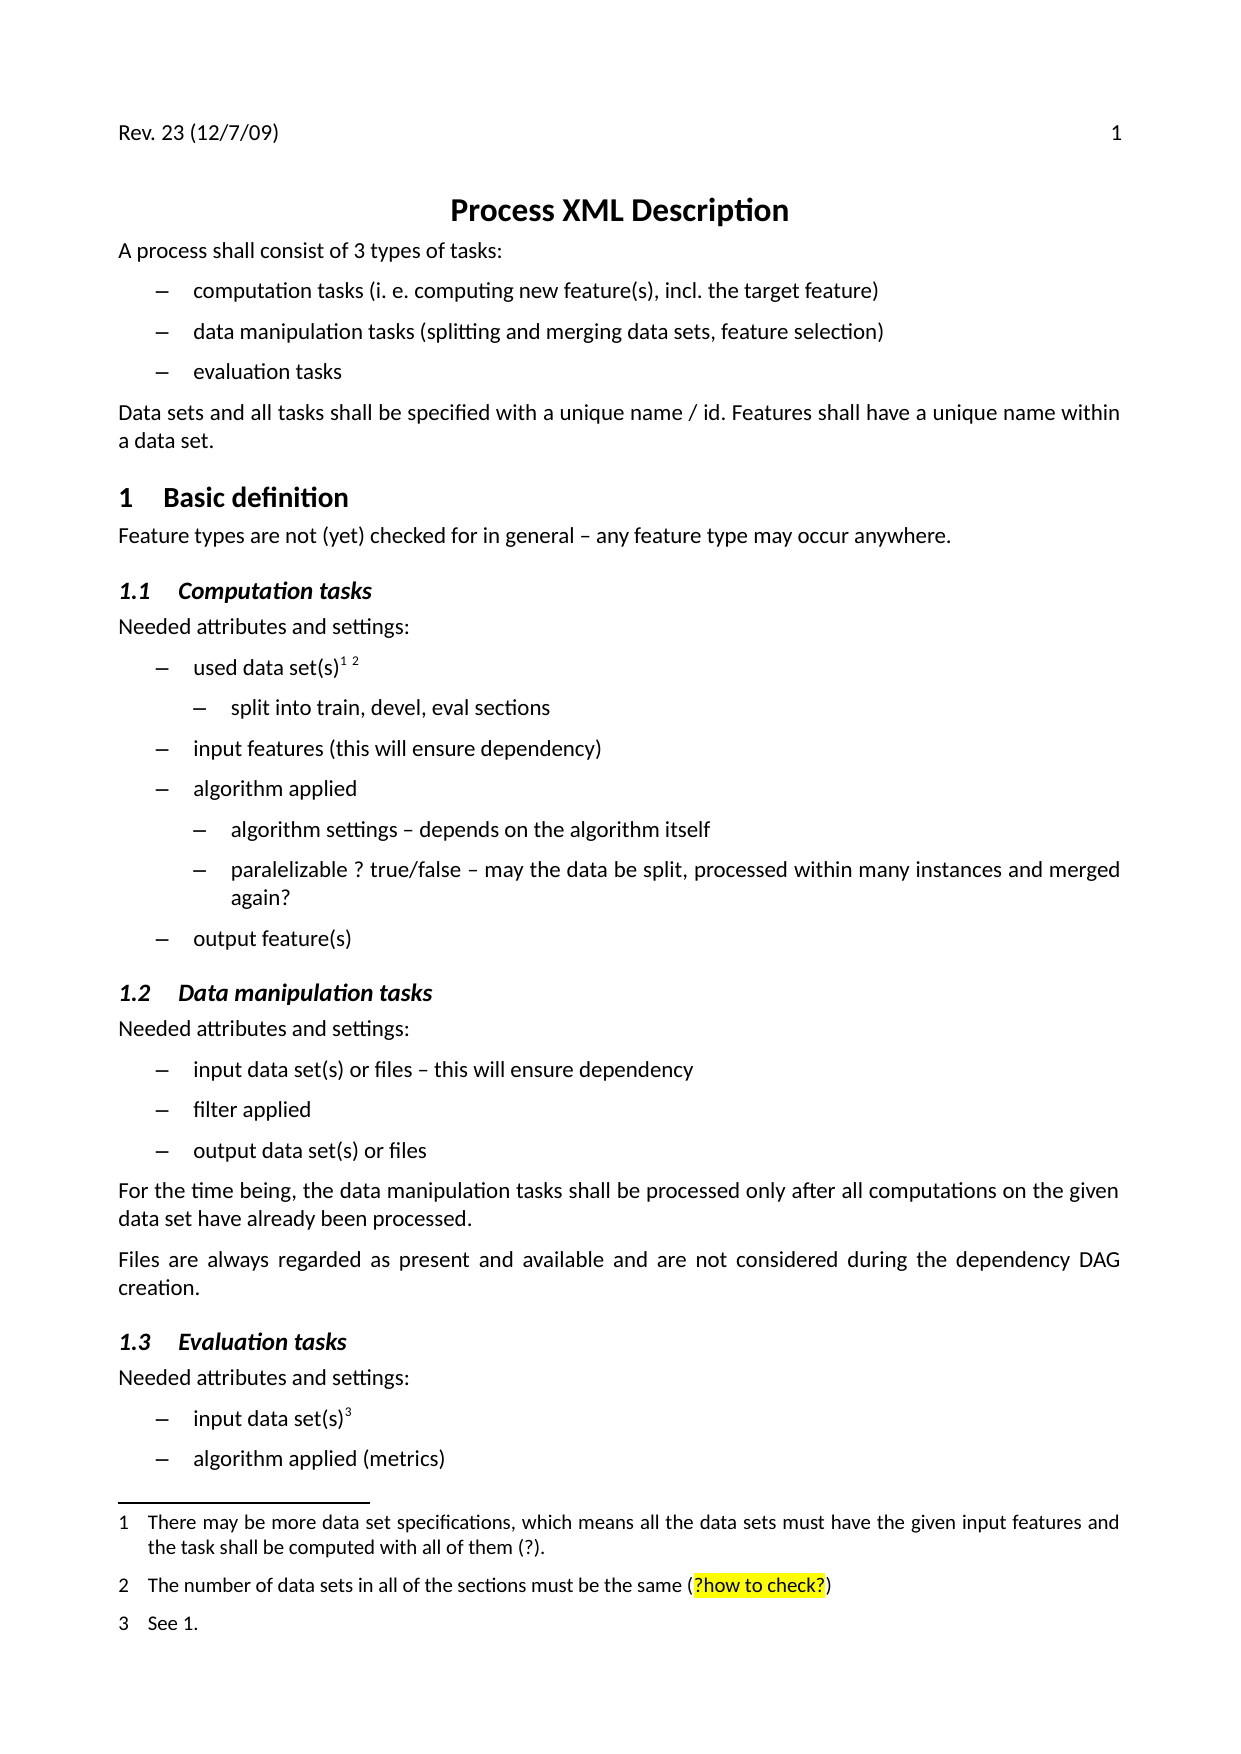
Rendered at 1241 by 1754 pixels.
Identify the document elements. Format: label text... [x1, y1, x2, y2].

list algorithm applied (metrics) [156, 1444, 1122, 1472]
subtitle Data manipulation tasks [118, 977, 1122, 1008]
list There may be more data set specifications, which means all the data sets must have the given input features and the task shall be computed with all of them (?). [118, 1509, 1122, 1560]
list input features (this will ensure dependency) [156, 734, 1122, 762]
list algorithm applied [156, 774, 1122, 802]
subtitle Evaluation tasks [118, 1326, 1122, 1357]
text Files are always regarded as present and available and are not considered during the dependency DAG creation. [118, 1245, 1122, 1301]
text Data sets and all tasks shall be specified with a unique name / id. Features shall have a unique name within a data set. [118, 398, 1122, 454]
list paralelizable ? true/false – may the data be split, processed within many instances and merged again? [193, 855, 1122, 911]
subtitle Computation tasks [118, 575, 1122, 606]
text For the time being, the data manipulation tasks shall be processed only after all computations on the given data set have already been processed. [118, 1176, 1122, 1232]
list output data set(s) or files [156, 1136, 1122, 1164]
list See 1. [118, 1610, 1122, 1636]
list output feature(s) [156, 924, 1122, 952]
text Feature types are not (yet) checked for in general – any feature type may occur anywhere. [118, 522, 1122, 549]
text Needed attributes and settings: [118, 1014, 1122, 1042]
list split into train, devel, eval sections [193, 693, 1122, 721]
list The number of data sets in all of the sections must be the same (?how to check?) [118, 1572, 1122, 1598]
list input data set(s) or files – this will ensure dependency [156, 1055, 1122, 1083]
subtitle Basic definition [118, 479, 1122, 515]
text Needed attributes and settings: [118, 612, 1122, 640]
list data manipulation tasks (splitting and merging data sets, feature selection) [156, 317, 1122, 345]
list computation tasks (i. e. computing new feature(s), incl. the target feature) [156, 276, 1122, 304]
list used data set(s) [156, 653, 1122, 681]
list input data set(s) [156, 1404, 1122, 1432]
list filter applied [156, 1095, 1122, 1123]
list algorithm settings – depends on the algorithm itself [193, 815, 1122, 843]
text Needed attributes and settings: [118, 1363, 1122, 1391]
text A process shall consist of 3 types of tasks: [118, 236, 1122, 264]
subtitle Process XML Description [118, 189, 1122, 229]
list evaluation tasks [156, 357, 1122, 385]
